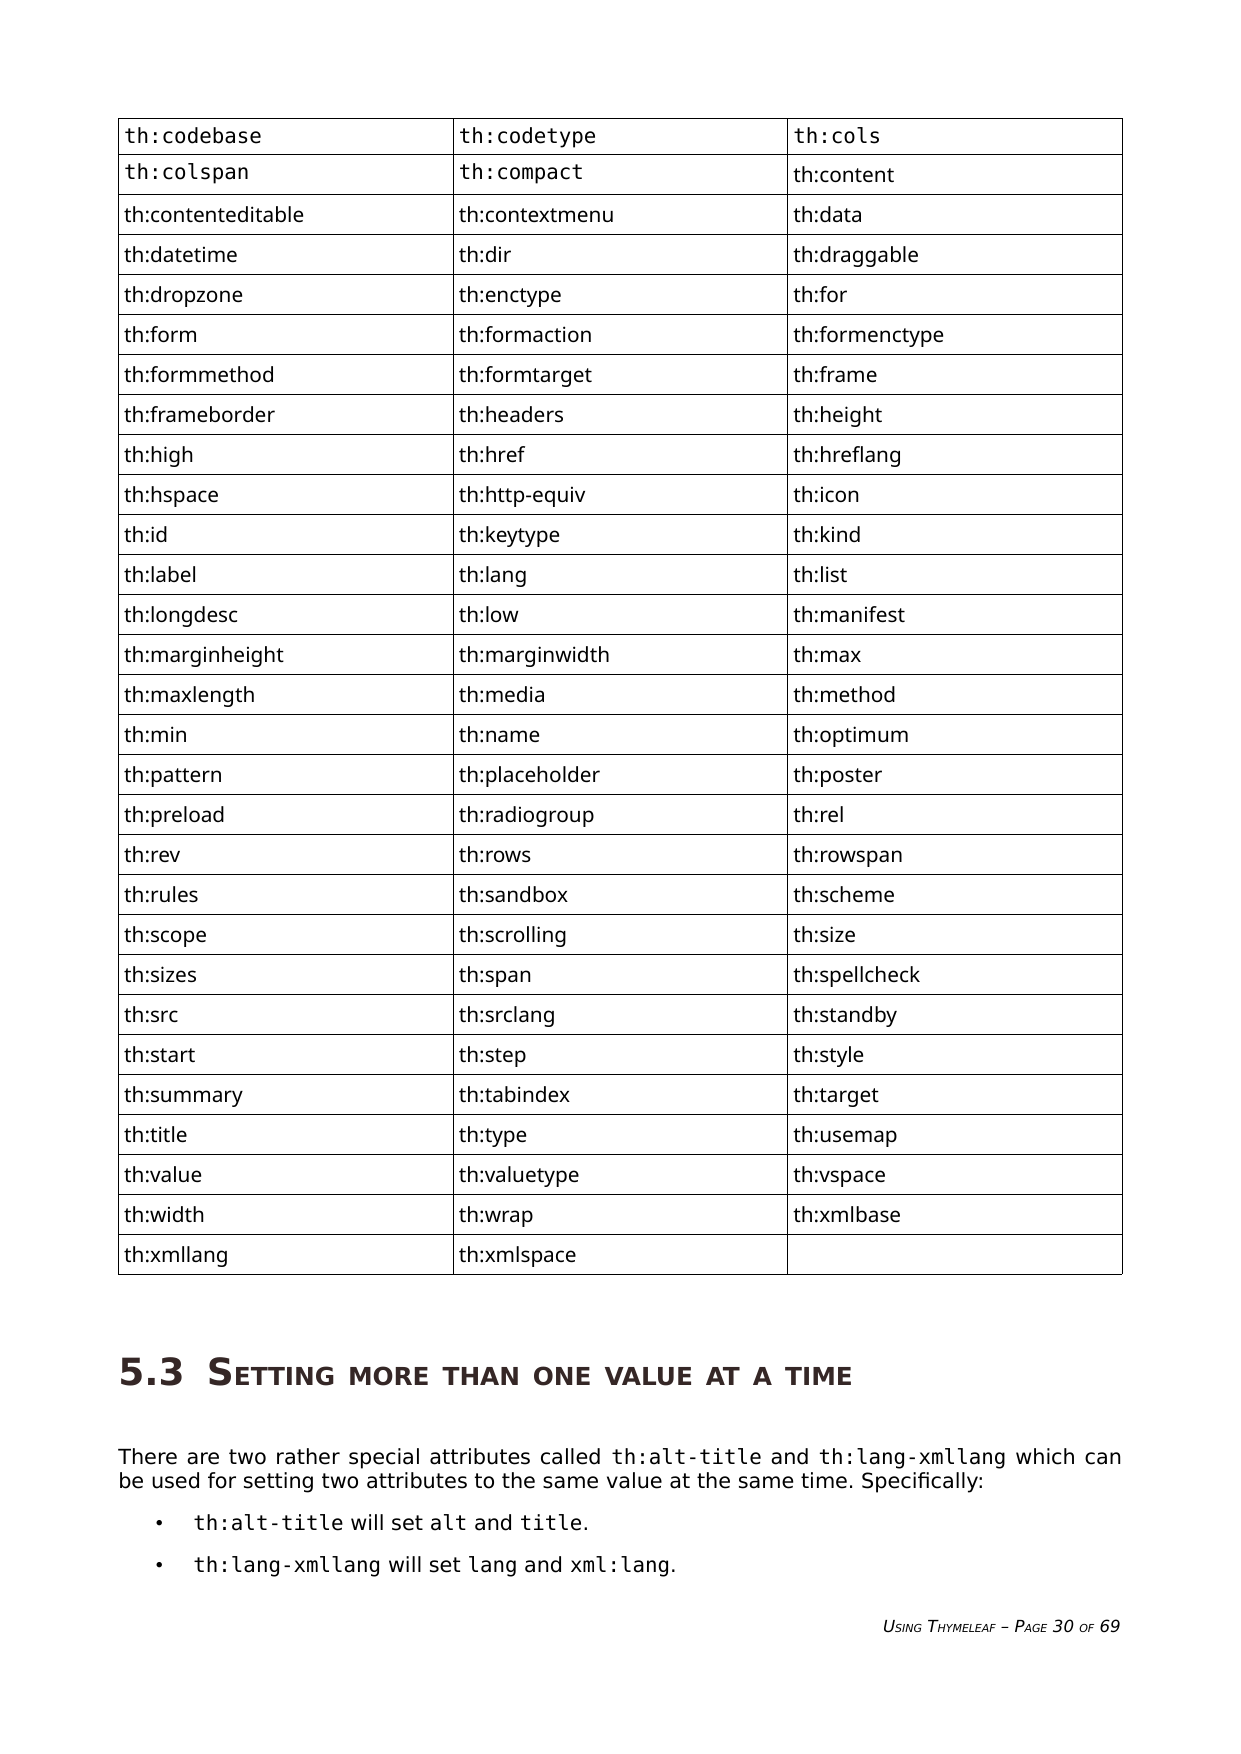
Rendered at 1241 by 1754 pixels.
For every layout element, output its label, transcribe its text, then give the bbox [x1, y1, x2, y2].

text There are two rather special attributes called th:alt-title and th:lang-xmllang which can be used for setting two attributes to the same value at the same time. Specifically: [118, 1445, 1122, 1493]
table_cell th:vspace [788, 1155, 1122, 1194]
table_cell th:draggable [788, 235, 1122, 274]
table_cell th:poster [788, 755, 1122, 794]
table_cell th:icon [788, 475, 1122, 514]
table_cell th:frame [788, 355, 1122, 394]
table_cell th:min [119, 715, 453, 754]
table_cell th:src [119, 995, 453, 1034]
table_cell th:label [119, 555, 453, 594]
table_cell th:form [119, 315, 453, 354]
table_cell th:rows [454, 835, 787, 874]
table_cell th:data [788, 195, 1122, 234]
table_cell th:radiogroup [454, 795, 787, 834]
table_cell th:id [119, 515, 453, 554]
table_cell th:low [454, 595, 787, 634]
table_cell th:wrap [454, 1195, 787, 1234]
table_cell th:span [454, 955, 787, 994]
table_cell th:type [454, 1115, 787, 1154]
table_cell th:srclang [454, 995, 787, 1034]
table_cell th:style [788, 1035, 1122, 1074]
table_cell th:kind [788, 515, 1122, 554]
table_cell th:rel [788, 795, 1122, 834]
table_cell th:usemap [788, 1115, 1122, 1154]
table_cell th:tabindex [454, 1075, 787, 1114]
table_cell th:step [454, 1035, 787, 1074]
table_cell th:spellcheck [788, 955, 1122, 994]
table_cell th:colspan [119, 155, 453, 194]
table_cell th:max [788, 635, 1122, 674]
table_cell th:http-equiv [454, 475, 787, 514]
table_cell th:longdesc [119, 595, 453, 634]
table_cell th:sandbox [454, 875, 787, 914]
table_cell th:scheme [788, 875, 1122, 914]
table_cell th:valuetype [454, 1155, 787, 1194]
list th:alt-title will set alt and title. [156, 1511, 1122, 1535]
table_cell th:formmethod [119, 355, 453, 394]
table_cell th:standby [788, 995, 1122, 1034]
table_cell th:rev [119, 835, 453, 874]
table_cell th:maxlength [119, 675, 453, 714]
table_cell th:cols [788, 119, 1122, 154]
table_cell th:high [119, 435, 453, 474]
table_cell th:href [454, 435, 787, 474]
table_cell th:datetime [119, 235, 453, 274]
table_cell th:list [788, 555, 1122, 594]
table_cell th:summary [119, 1075, 453, 1114]
table_cell th:title [119, 1115, 453, 1154]
table_cell th:for [788, 275, 1122, 314]
table_cell th:contextmenu [454, 195, 787, 234]
table_cell th:xmlspace [454, 1235, 787, 1274]
table_cell th:method [788, 675, 1122, 714]
table_cell th:headers [454, 395, 787, 434]
table_cell th:size [788, 915, 1122, 954]
table_cell th:value [119, 1155, 453, 1194]
table_cell th:hspace [119, 475, 453, 514]
table_cell th:rowspan [788, 835, 1122, 874]
table_cell th:dropzone [119, 275, 453, 314]
table_cell th:scrolling [454, 915, 787, 954]
table_cell th:contenteditable [119, 195, 453, 234]
table_cell th:rules [119, 875, 453, 914]
table_cell th:marginheight [119, 635, 453, 674]
table_cell th:dir [454, 235, 787, 274]
table_cell th:xmlbase [788, 1195, 1122, 1234]
table_cell th:optimum [788, 715, 1122, 754]
subtitle Setting more than one value at a time [118, 1351, 1122, 1394]
table_cell th:target [788, 1075, 1122, 1114]
table_cell th:name [454, 715, 787, 754]
table_cell th:content [788, 155, 1122, 194]
table_cell th:codebase [119, 119, 453, 154]
table_cell th:scope [119, 915, 453, 954]
table_cell th:media [454, 675, 787, 714]
table_cell th:manifest [788, 595, 1122, 634]
table_cell th:enctype [454, 275, 787, 314]
table_cell th:sizes [119, 955, 453, 994]
table_cell th:marginwidth [454, 635, 787, 674]
table_cell th:pattern [119, 755, 453, 794]
table_cell th:codetype [454, 119, 787, 154]
table_cell th:formaction [454, 315, 787, 354]
table_cell th:placeholder [454, 755, 787, 794]
table_cell th:lang [454, 555, 787, 594]
table_cell th:start [119, 1035, 453, 1074]
table_cell th:keytype [454, 515, 787, 554]
table_cell th:frameborder [119, 395, 453, 434]
table_cell th:width [119, 1195, 453, 1234]
table_cell th:formtarget [454, 355, 787, 394]
table_cell th:compact [454, 155, 787, 194]
table_cell th:preload [119, 795, 453, 834]
table_cell th:formenctype [788, 315, 1122, 354]
table_cell th:height [788, 395, 1122, 434]
table_cell th:hreflang [788, 435, 1122, 474]
list th:lang-xmllang will set lang and xml:lang. [156, 1553, 1122, 1577]
table_cell th:xmllang [119, 1235, 453, 1274]
table_cell [788, 1235, 1122, 1274]
